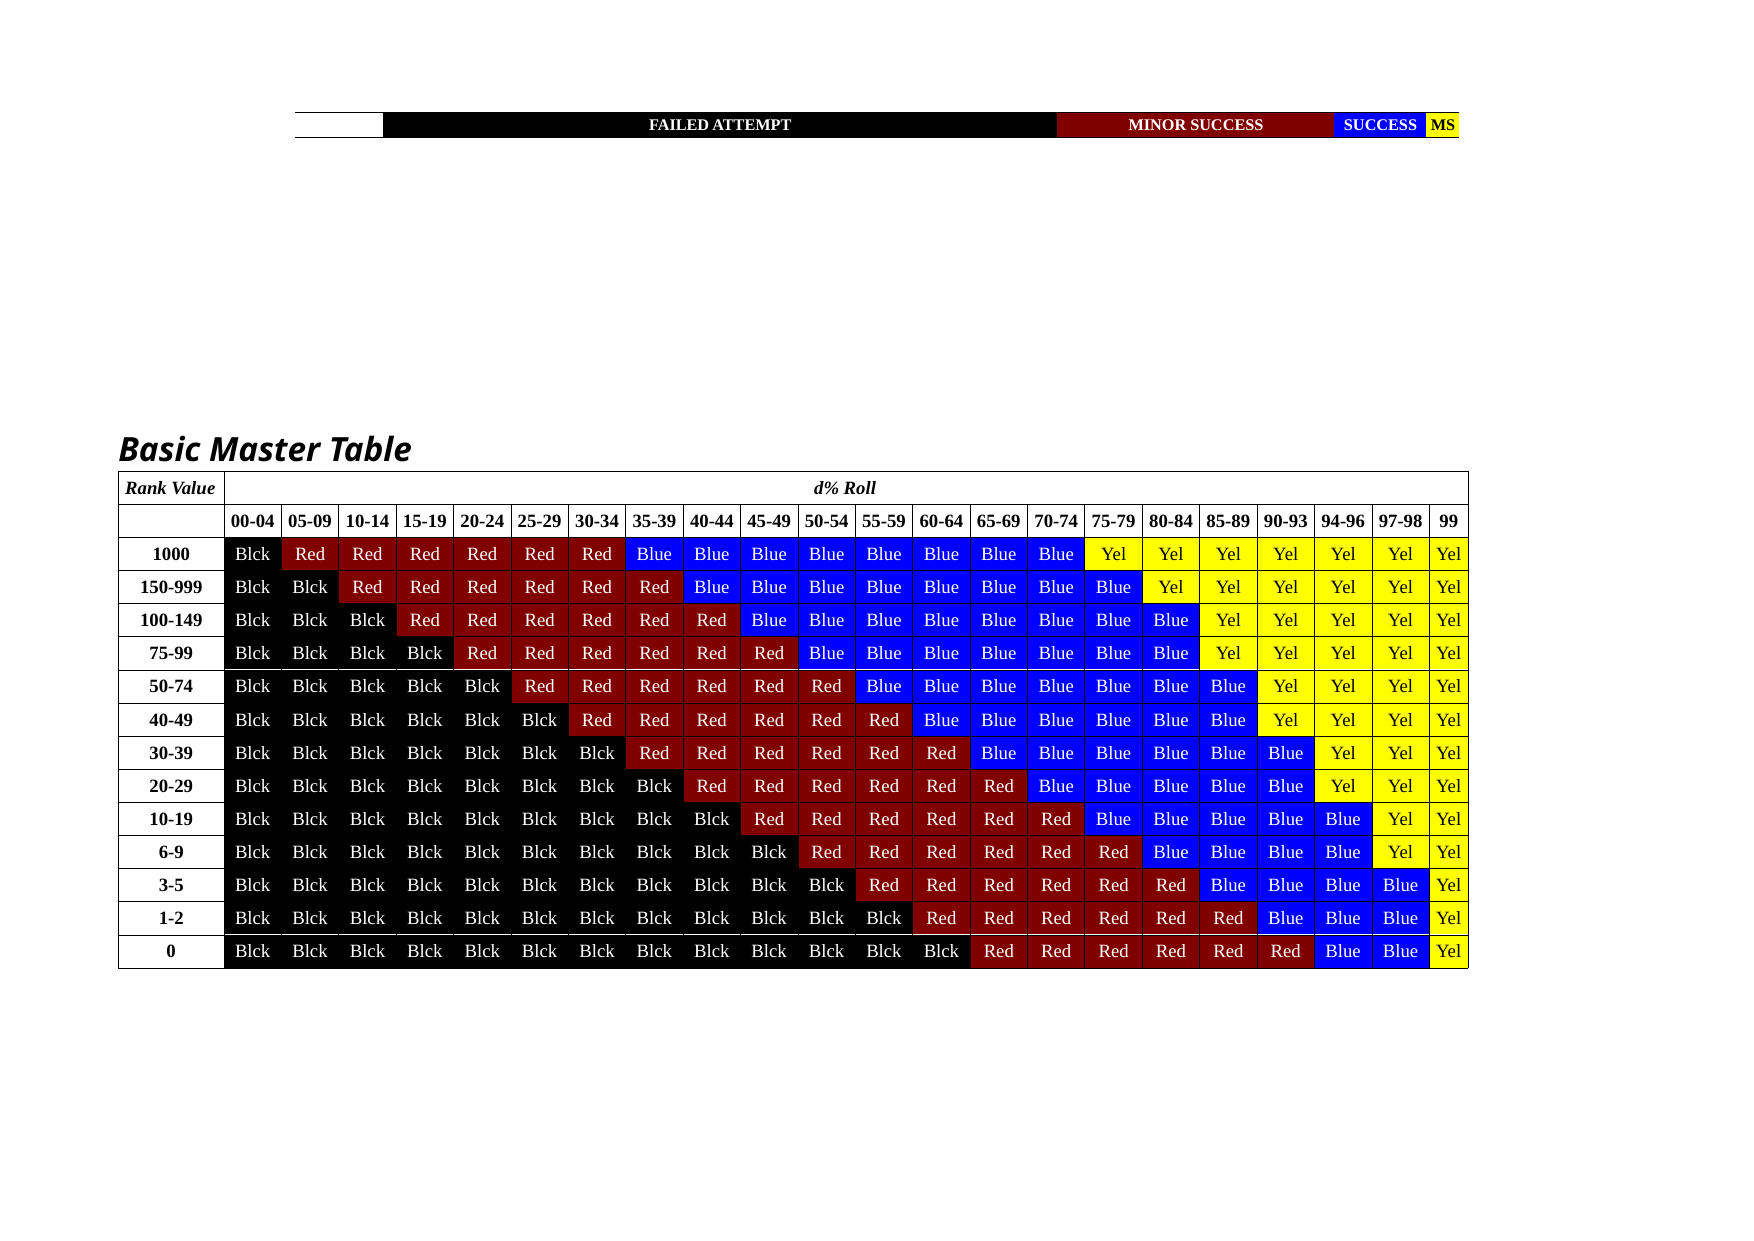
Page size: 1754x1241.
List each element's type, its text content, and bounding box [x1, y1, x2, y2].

table_cell Blue [1028, 704, 1084, 736]
table_cell Blue [1143, 803, 1199, 835]
table_cell Blck [741, 869, 798, 901]
table_cell Red [971, 770, 1027, 802]
table_cell Blck [282, 869, 338, 901]
table_cell Yel [1430, 902, 1468, 934]
table_cell Red [741, 737, 798, 769]
table_cell 1-2 [119, 902, 224, 934]
table_cell Blck [626, 902, 683, 934]
table_cell Red [684, 637, 740, 669]
table_cell Blck [569, 936, 625, 968]
table_cell 80-84 [1143, 505, 1199, 537]
table_cell Blck [913, 936, 970, 968]
table_cell Blue [1200, 836, 1257, 868]
table_cell Blck [799, 902, 855, 934]
table_cell Blue [1373, 869, 1429, 901]
table_cell Blck [225, 737, 281, 769]
table_cell Blue [1028, 671, 1084, 703]
table_cell Yel [1373, 538, 1429, 570]
table_cell Yel [1258, 538, 1314, 570]
table_cell Blue [1085, 803, 1142, 835]
table_cell Blck [339, 737, 396, 769]
table_cell 70-74 [1028, 505, 1084, 537]
table_cell Blck [397, 671, 453, 703]
table_cell Yel [1430, 704, 1468, 736]
table_cell Blck [856, 936, 912, 968]
table_cell Blue [1200, 869, 1257, 901]
table_cell Red [1200, 936, 1257, 968]
table_cell 20-29 [119, 770, 224, 802]
table_cell Blck [741, 936, 798, 968]
table_cell Blue [799, 604, 855, 636]
table_cell Red [856, 836, 912, 868]
table_cell Yel [1085, 538, 1142, 570]
table_cell 94-96 [1315, 505, 1372, 537]
table_cell 100-149 [119, 604, 224, 636]
table_cell Red [913, 737, 970, 769]
table_cell Yel [1373, 770, 1429, 802]
table_cell Red [569, 604, 625, 636]
table_cell Blue [741, 604, 798, 636]
table_cell Red [971, 803, 1027, 835]
table_cell Yel [1315, 704, 1372, 736]
table_cell Red [913, 869, 970, 901]
table_cell Blue [1143, 604, 1199, 636]
table_cell Blck [282, 604, 338, 636]
table_cell Blue [1143, 737, 1199, 769]
table_cell Yel [1430, 869, 1468, 901]
table_cell Yel [1430, 604, 1468, 636]
table_cell Yel [1258, 671, 1314, 703]
table_cell Red [512, 571, 568, 603]
table_cell Blue [913, 637, 970, 669]
table_cell Red [339, 538, 396, 570]
table_cell Red [856, 869, 912, 901]
table_cell Red [1085, 869, 1142, 901]
table_cell MINOR SUCCESS [1057, 113, 1334, 137]
table_cell Blue [913, 604, 970, 636]
table_cell 10-14 [339, 505, 396, 537]
table_cell Blck [282, 770, 338, 802]
table_cell Blck [339, 637, 396, 669]
table_cell Blck [397, 704, 453, 736]
table_header d% Roll [225, 472, 1468, 504]
table_cell Red [626, 704, 683, 736]
table_cell Blue [856, 671, 912, 703]
table_cell Blue [741, 571, 798, 603]
table_cell Blck [282, 671, 338, 703]
table_cell Blue [971, 571, 1027, 603]
table_cell Red [454, 604, 511, 636]
table_cell Blue [1315, 803, 1372, 835]
table_cell Red [684, 671, 740, 703]
table_cell Red [282, 538, 338, 570]
table_cell 40-44 [684, 505, 740, 537]
table_cell Yel [1200, 571, 1257, 603]
table_cell Blue [1315, 936, 1372, 968]
table_cell Blue [913, 538, 970, 570]
table_cell Blck [282, 704, 338, 736]
table_cell 1000 [119, 538, 224, 570]
table_cell Red [626, 671, 683, 703]
table_cell 75-99 [119, 637, 224, 669]
table_header Rank Value [119, 472, 224, 504]
table_cell Blck [339, 803, 396, 835]
table_cell 97-98 [1373, 505, 1429, 537]
table_cell Blck [799, 869, 855, 901]
table_cell Red [1085, 902, 1142, 934]
table_cell Blck [741, 836, 798, 868]
table_cell Blck [339, 770, 396, 802]
table_cell Yel [1258, 704, 1314, 736]
table_cell Red [684, 737, 740, 769]
table_cell Yel [1315, 770, 1372, 802]
table_cell Red [1143, 936, 1199, 968]
table_cell Blck [397, 936, 453, 968]
table_cell Blck [512, 836, 568, 868]
table_cell Yel [1200, 538, 1257, 570]
table_cell Blck [512, 704, 568, 736]
table_cell Red [913, 836, 970, 868]
table_cell Yel [1430, 737, 1468, 769]
table_cell Red [799, 737, 855, 769]
table_cell Blck [454, 836, 511, 868]
table_cell Blck [282, 902, 338, 934]
table_cell Yel [1315, 671, 1372, 703]
table_cell Blue [856, 637, 912, 669]
table_cell 50-74 [119, 671, 224, 703]
table_cell 05-09 [282, 505, 338, 537]
table_cell Red [1028, 803, 1084, 835]
table_cell Blck [741, 902, 798, 934]
table_cell Red [856, 737, 912, 769]
table_cell Blck [569, 836, 625, 868]
table_cell Blck [799, 936, 855, 968]
table_cell Yel [1200, 637, 1257, 669]
table_cell Blue [1028, 571, 1084, 603]
table_cell Blck [512, 936, 568, 968]
table_cell Red [799, 671, 855, 703]
table_cell Yel [1200, 604, 1257, 636]
table_cell Blck [569, 803, 625, 835]
table_cell 90-93 [1258, 505, 1314, 537]
table_cell Red [741, 704, 798, 736]
table_cell Blue [799, 637, 855, 669]
table_cell Blck [512, 737, 568, 769]
table_cell 6-9 [119, 836, 224, 868]
table_cell Red [971, 869, 1027, 901]
table_cell Blue [913, 704, 970, 736]
table_cell Blue [799, 538, 855, 570]
table_cell Yel [1315, 637, 1372, 669]
table_cell Blck [225, 869, 281, 901]
table_cell Blck [626, 936, 683, 968]
table_cell Blue [1085, 770, 1142, 802]
table_cell Blck [225, 936, 281, 968]
table_cell Blue [684, 571, 740, 603]
table_cell Yel [1143, 571, 1199, 603]
table_cell Red [454, 538, 511, 570]
table_cell Red [684, 704, 740, 736]
table_cell 50-54 [799, 505, 855, 537]
table_cell Blck [225, 637, 281, 669]
subtitle Basic Master Table [118, 425, 1636, 471]
table_cell Red [799, 803, 855, 835]
table_cell Red [1258, 936, 1314, 968]
table_cell Blck [339, 671, 396, 703]
table_cell Yel [1373, 671, 1429, 703]
table_cell 150-999 [119, 571, 224, 603]
table_cell Blue [913, 571, 970, 603]
table_cell Blue [971, 604, 1027, 636]
table_cell 35-39 [626, 505, 683, 537]
table_cell Blck [339, 704, 396, 736]
table_cell Red [1028, 869, 1084, 901]
table_cell Blue [1028, 737, 1084, 769]
table_cell Blue [626, 538, 683, 570]
table_cell Blck [684, 836, 740, 868]
table_cell Blck [626, 770, 683, 802]
table_cell Blue [1315, 836, 1372, 868]
table_cell Blck [225, 671, 281, 703]
table_cell MS [1426, 113, 1459, 137]
table_cell Blck [397, 803, 453, 835]
table_cell Blck [282, 571, 338, 603]
table_cell Red [1085, 936, 1142, 968]
table_cell Blue [1258, 869, 1314, 901]
table_cell Yel [1430, 637, 1468, 669]
table_cell 99 [1430, 505, 1468, 537]
table_cell Blck [856, 902, 912, 934]
table_cell Blck [684, 869, 740, 901]
table_cell Blck [626, 836, 683, 868]
table_cell Blck [454, 671, 511, 703]
table_cell Red [1028, 902, 1084, 934]
table_cell Red [913, 770, 970, 802]
table_cell Yel [1373, 637, 1429, 669]
table_cell 25-29 [512, 505, 568, 537]
table_cell Red [626, 737, 683, 769]
table_cell Yel [1430, 770, 1468, 802]
table_cell 15-19 [397, 505, 453, 537]
table_cell Yel [1430, 571, 1468, 603]
table_cell Yel [1258, 571, 1314, 603]
table_cell Red [397, 604, 453, 636]
table_cell Blue [1085, 637, 1142, 669]
table_cell Red [684, 604, 740, 636]
table_cell Blck [684, 936, 740, 968]
table_cell Red [569, 538, 625, 570]
table_cell Yel [1315, 538, 1372, 570]
table_cell Red [512, 604, 568, 636]
table_cell Blck [339, 604, 396, 636]
table_cell Red [913, 803, 970, 835]
table_cell Yel [1143, 538, 1199, 570]
table_cell Yel [1430, 936, 1468, 968]
table_cell Blue [1258, 737, 1314, 769]
table_cell Yel [1373, 704, 1429, 736]
table_cell Blue [1200, 671, 1257, 703]
table_cell Blue [1028, 770, 1084, 802]
table_cell Yel [1315, 604, 1372, 636]
table_cell 30-39 [119, 737, 224, 769]
table_cell Yel [1373, 604, 1429, 636]
table_cell Red [339, 571, 396, 603]
table_cell Blck [339, 869, 396, 901]
table_cell 0 [119, 936, 224, 968]
table_cell Red [856, 770, 912, 802]
table_cell Blck [454, 770, 511, 802]
table_cell Red [799, 704, 855, 736]
table_cell Red [454, 571, 511, 603]
table_cell Yel [1430, 671, 1468, 703]
table_cell Yel [1430, 538, 1468, 570]
table_cell Red [741, 770, 798, 802]
table_cell Yel [1315, 571, 1372, 603]
table_cell 30-34 [569, 505, 625, 537]
table_cell Yel [1258, 637, 1314, 669]
table_cell Red [512, 637, 568, 669]
table_cell Blue [1143, 704, 1199, 736]
table_cell Blue [971, 737, 1027, 769]
table_cell Red [799, 836, 855, 868]
table_cell Red [454, 637, 511, 669]
table_cell Blue [1085, 737, 1142, 769]
table_cell Blck [454, 803, 511, 835]
table_cell Blck [454, 902, 511, 934]
table_cell Blck [225, 902, 281, 934]
table_cell Blck [454, 936, 511, 968]
table_cell Blck [225, 571, 281, 603]
table_cell Red [626, 637, 683, 669]
table_cell Blck [225, 836, 281, 868]
table_cell Red [1143, 869, 1199, 901]
table_cell Blue [1200, 803, 1257, 835]
table_cell Red [569, 571, 625, 603]
table_cell Red [913, 902, 970, 934]
table_cell FAILED ATTEMPT [383, 113, 1057, 137]
table_cell Blue [856, 538, 912, 570]
table_cell Red [1028, 836, 1084, 868]
table_cell Red [741, 803, 798, 835]
table_cell Blck [282, 936, 338, 968]
table_cell Yel [1373, 803, 1429, 835]
table_cell Red [569, 637, 625, 669]
table_cell 00-04 [225, 505, 281, 537]
table_cell Blck [282, 637, 338, 669]
table_cell Blue [1258, 836, 1314, 868]
table_cell Red [1085, 836, 1142, 868]
table_cell Blue [1085, 571, 1142, 603]
table_cell Red [971, 902, 1027, 934]
table_cell Blck [282, 803, 338, 835]
table_cell 45-49 [741, 505, 798, 537]
table_cell Blck [569, 902, 625, 934]
table_cell 65-69 [971, 505, 1027, 537]
table_cell Blue [1315, 902, 1372, 934]
table_cell Blck [569, 770, 625, 802]
table_cell Red [971, 936, 1027, 968]
table_cell Blue [913, 671, 970, 703]
table_cell Blue [971, 704, 1027, 736]
table_cell Red [569, 704, 625, 736]
table_cell Blue [1200, 704, 1257, 736]
table_cell Red [971, 836, 1027, 868]
table_cell Blue [971, 637, 1027, 669]
table_cell Red [856, 803, 912, 835]
table_cell Red [856, 704, 912, 736]
table_cell Red [741, 671, 798, 703]
table_cell Yel [1373, 737, 1429, 769]
table_cell Blck [397, 836, 453, 868]
table_cell Red [569, 671, 625, 703]
table_cell Blck [512, 902, 568, 934]
table_cell Blck [225, 803, 281, 835]
table_cell 75-79 [1085, 505, 1142, 537]
table_cell Blue [1258, 770, 1314, 802]
table_cell Blue [1028, 637, 1084, 669]
table_cell 20-24 [454, 505, 511, 537]
table_cell Blue [1085, 671, 1142, 703]
table_cell 55-59 [856, 505, 912, 537]
table_cell Blue [1028, 538, 1084, 570]
table_cell Red [741, 637, 798, 669]
table_cell Blck [454, 704, 511, 736]
table_cell Blck [512, 770, 568, 802]
table_cell Red [512, 671, 568, 703]
table_cell Blue [1143, 770, 1199, 802]
table_cell Yel [1373, 571, 1429, 603]
table_cell Blck [225, 770, 281, 802]
table_cell Blck [339, 836, 396, 868]
table_cell Red [512, 538, 568, 570]
table_cell Blue [1143, 836, 1199, 868]
table_cell Yel [1315, 737, 1372, 769]
table_cell Blue [1200, 737, 1257, 769]
table_cell Blue [971, 671, 1027, 703]
table_cell Yel [1430, 836, 1468, 868]
table_cell Blue [1143, 637, 1199, 669]
table_cell Red [684, 770, 740, 802]
table_cell Blck [225, 538, 281, 570]
table_cell Yel [1258, 604, 1314, 636]
table_cell Blue [1085, 704, 1142, 736]
table_cell Blck [512, 869, 568, 901]
table_cell Blck [339, 902, 396, 934]
table_cell Red [626, 571, 683, 603]
table_cell Blue [684, 538, 740, 570]
table_cell Red [799, 770, 855, 802]
table_cell Blck [684, 803, 740, 835]
table_cell Red [397, 571, 453, 603]
table_cell Blck [397, 770, 453, 802]
table_cell Red [626, 604, 683, 636]
table_cell Blck [225, 604, 281, 636]
table_cell Blck [569, 737, 625, 769]
table_cell Yel [1373, 836, 1429, 868]
table_cell 10-19 [119, 803, 224, 835]
table_cell Blue [1373, 902, 1429, 934]
table_cell Blck [282, 836, 338, 868]
table_cell Blck [397, 902, 453, 934]
table_cell Blck [225, 704, 281, 736]
table_cell Blck [512, 803, 568, 835]
table_cell SUCCESS [1334, 113, 1426, 137]
table_cell Red [1200, 902, 1257, 934]
table_cell Blue [856, 604, 912, 636]
table_cell Blck [454, 869, 511, 901]
table_cell Blue [1373, 936, 1429, 968]
table_cell Blue [1258, 803, 1314, 835]
table_cell Blue [1143, 671, 1199, 703]
table_cell Blue [1200, 770, 1257, 802]
table_cell 60-64 [913, 505, 970, 537]
table_cell Blck [397, 737, 453, 769]
table_cell 40-49 [119, 704, 224, 736]
table_cell 85-89 [1200, 505, 1257, 537]
table_cell Yel [1430, 803, 1468, 835]
table_cell Blck [339, 936, 396, 968]
table_cell Blck [397, 869, 453, 901]
table_cell Red [397, 538, 453, 570]
table_cell Blck [626, 869, 683, 901]
table_cell Blue [1085, 604, 1142, 636]
table_cell Blck [397, 637, 453, 669]
table_cell Blck [454, 737, 511, 769]
table_cell Blck [282, 737, 338, 769]
table_cell Red [1028, 936, 1084, 968]
table_cell Blue [1315, 869, 1372, 901]
table_cell Blue [1258, 902, 1314, 934]
table_cell [295, 113, 383, 137]
table_cell Blue [741, 538, 798, 570]
table_cell Blue [799, 571, 855, 603]
table_cell Blue [856, 571, 912, 603]
table_cell Blck [684, 902, 740, 934]
table_cell Red [1143, 902, 1199, 934]
table_cell Blck [569, 869, 625, 901]
table_cell [119, 505, 224, 537]
table_cell Blck [626, 803, 683, 835]
table_cell Blue [1028, 604, 1084, 636]
table_cell 3-5 [119, 869, 224, 901]
table_cell Blue [971, 538, 1027, 570]
